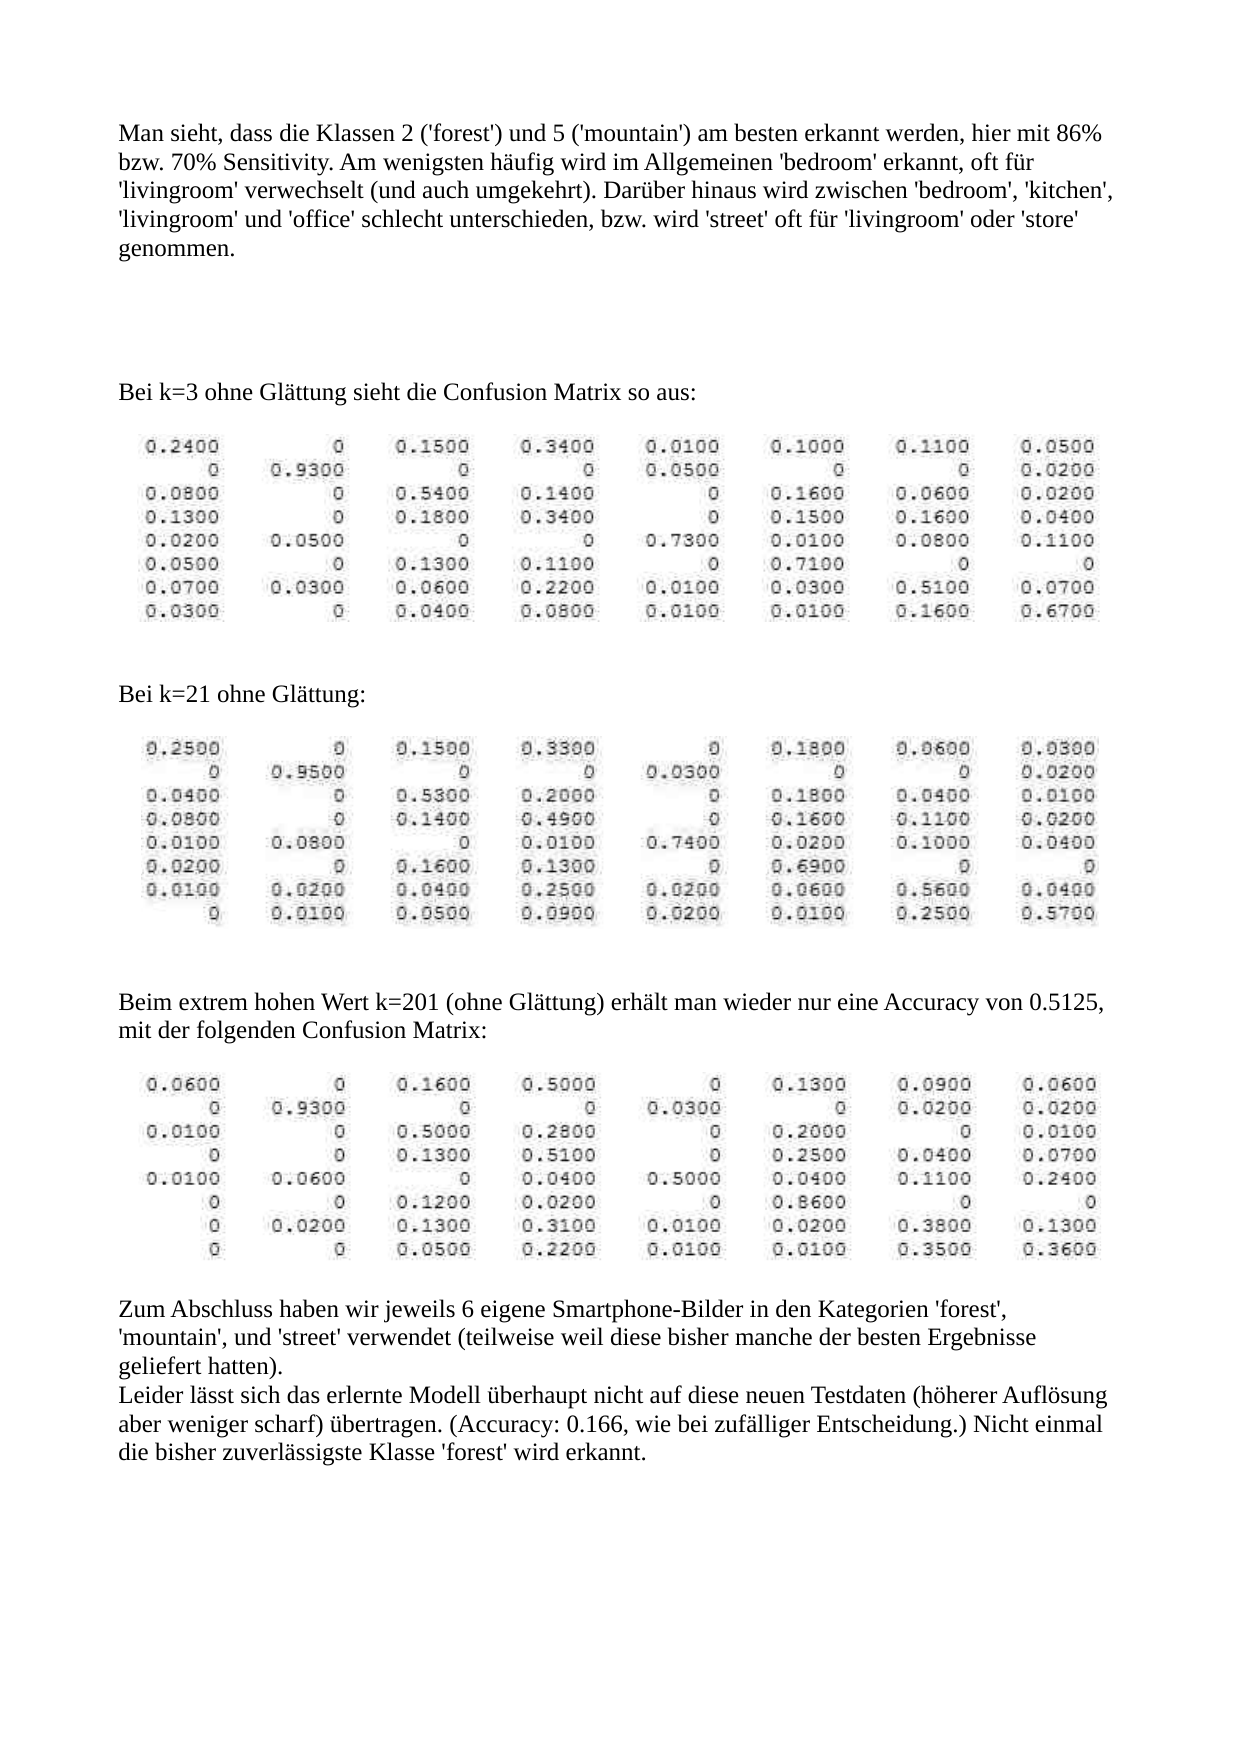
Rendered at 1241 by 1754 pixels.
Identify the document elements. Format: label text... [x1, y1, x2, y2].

text Man sieht, dass die Klassen 2 ('forest') und 5 ('mountain') am besten erkannt werden, hier mit 86% bzw. 70% Sensitivity. Am wenigsten häufig wird im Allgemeinen 'bedroom' erkannt, oft für 'livingroom' verwechselt (und auch umgekehrt). Darüber hinaus wird zwischen 'bedroom', 'kitchen', 'livingroom' und 'office' schlecht unterschieden, bzw. wird 'street' oft für 'livingroom' oder 'store' genommen. [118, 118, 1122, 262]
text Beim extrem hohen Wert k=201 (ohne Glättung) erhält man wieder nur eine Accuracy von 0.5125, mit der folgenden Confusion Matrix: [118, 987, 1122, 1044]
picture [138, 1072, 1102, 1265]
picture [141, 736, 1099, 929]
picture [137, 434, 1103, 622]
text Bei k=21 ohne Glättung: [118, 679, 1122, 708]
text Leider lässt sich das erlernte Modell überhaupt nicht auf diese neuen Testdaten (höherer Auflösung aber weniger scharf) übertragen. (Accuracy: 0.166, wie bei zufälliger Entscheidung.) Nicht einmal die bisher zuverlässigste Klasse 'forest' wird erkannt. [118, 1380, 1122, 1466]
text Bei k=3 ohne Glättung sieht die Confusion Matrix so aus: [118, 377, 1122, 406]
text Zum Abschluss haben wir jeweils 6 eigene Smartphone-Bilder in den Kategorien 'forest', 'mountain', und 'street' verwendet (teilweise weil diese bisher manche der besten Ergebnisse geliefert hatten). [118, 1294, 1122, 1380]
